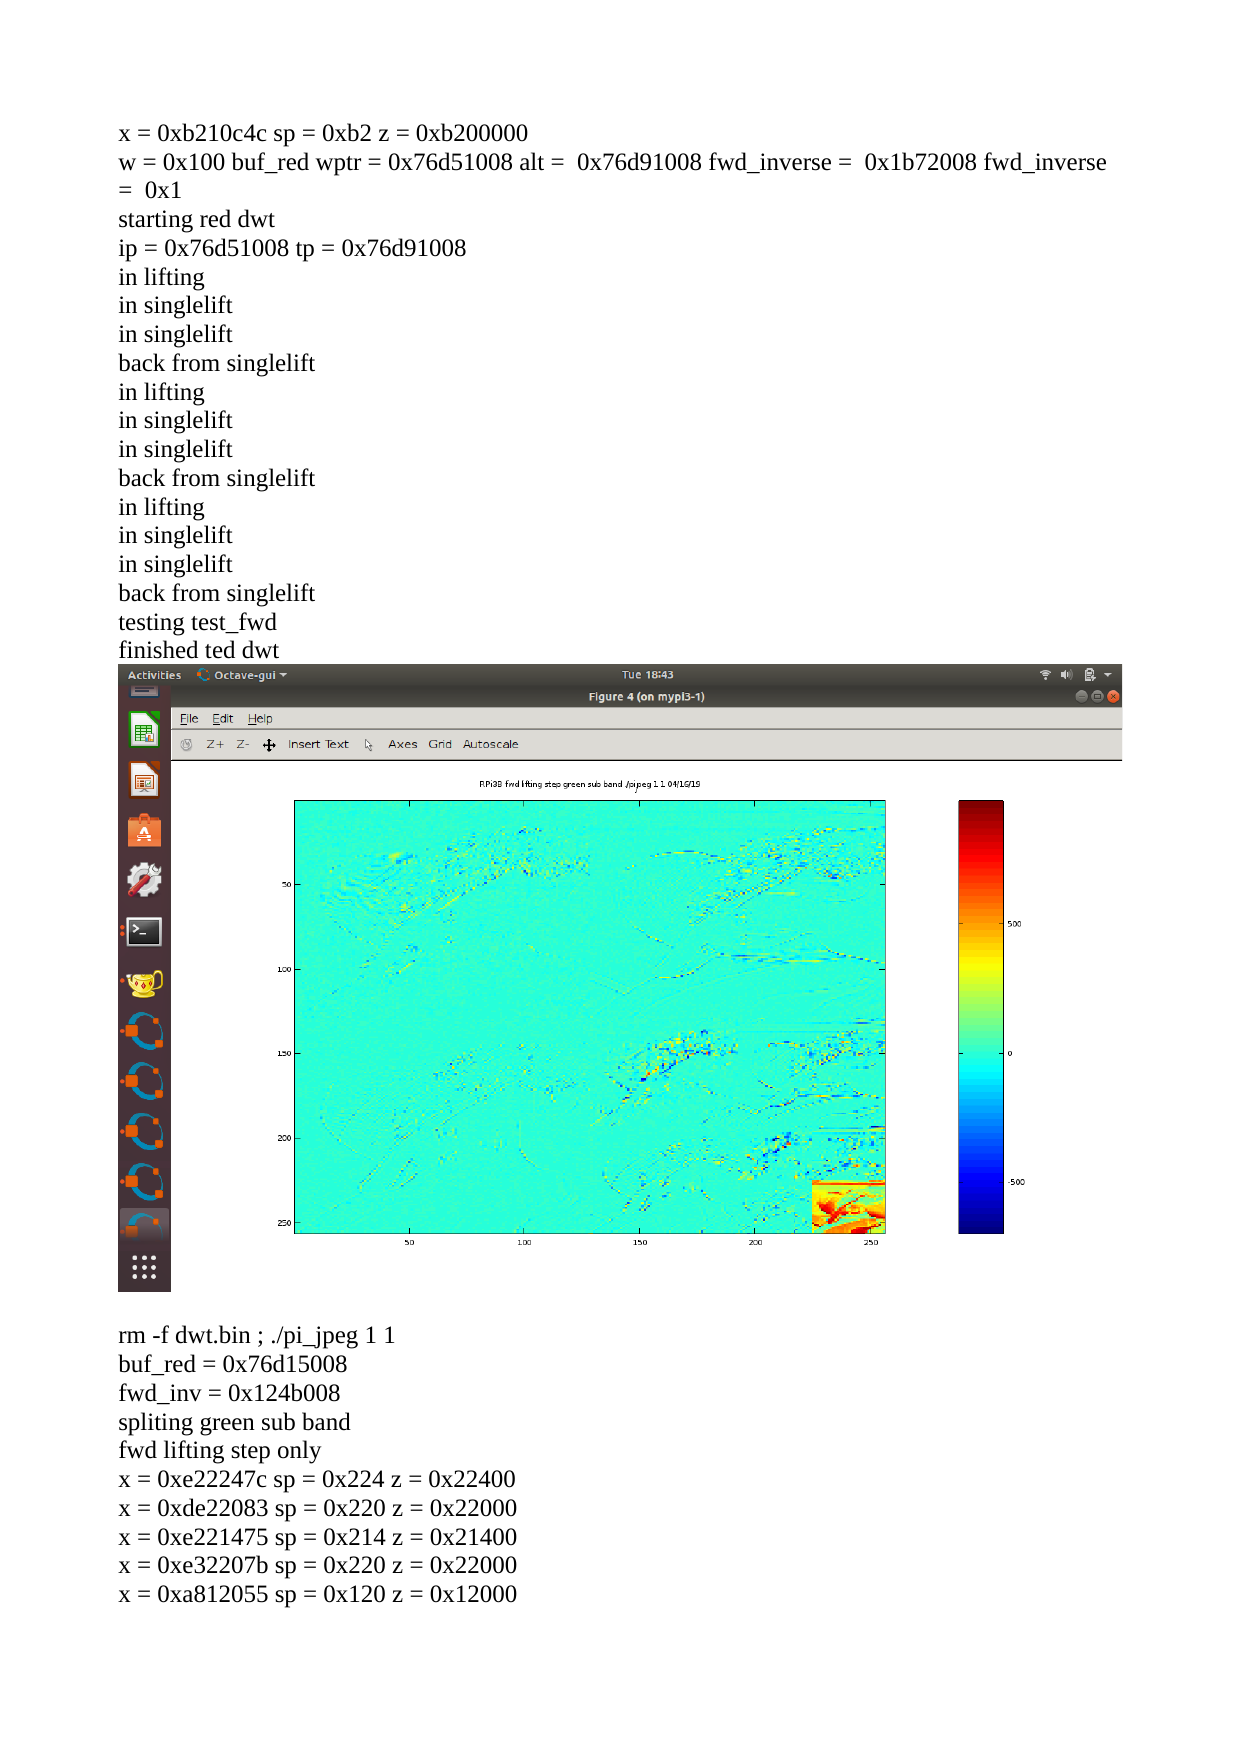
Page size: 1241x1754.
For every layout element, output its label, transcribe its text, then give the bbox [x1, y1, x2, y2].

text in lifting [118, 492, 1122, 521]
text in singlelift [118, 319, 1122, 348]
text x = 0xde22083 sp = 0x220 z = 0x22000 [118, 1493, 1122, 1522]
picture [118, 664, 1123, 1292]
text finished ted dwt [118, 636, 1122, 664]
text back from singlelift [118, 463, 1122, 492]
text in singlelift [118, 549, 1122, 578]
text x = 0xe22247c sp = 0x224 z = 0x22400 [118, 1464, 1122, 1493]
text fwd lifting step only [118, 1436, 1122, 1464]
text w = 0x100 buf_red wptr = 0x76d51008 alt = 0x76d91008 fwd_inverse = 0x1b72008 fwd_inverse = 0x1 [118, 147, 1122, 204]
text in singlelift [118, 406, 1122, 434]
text x = 0xa812055 sp = 0x120 z = 0x12000 [118, 1579, 1122, 1608]
text back from singlelift [118, 348, 1122, 377]
text back from singlelift [118, 578, 1122, 607]
text fwd_inv = 0x124b008 [118, 1378, 1122, 1407]
text x = 0xb210c4c sp = 0xb2 z = 0xb200000 [118, 118, 1122, 147]
text buf_red = 0x76d15008 [118, 1349, 1122, 1378]
text in lifting [118, 377, 1122, 406]
text starting red dwt [118, 204, 1122, 233]
text x = 0xe221475 sp = 0x214 z = 0x21400 [118, 1522, 1122, 1551]
text in singlelift [118, 521, 1122, 549]
text in lifting [118, 262, 1122, 291]
text x = 0xe32207b sp = 0x220 z = 0x22000 [118, 1551, 1122, 1579]
text rm -f dwt.bin ; ./pi_jpeg 1 1 [118, 1321, 1122, 1349]
text in singlelift [118, 291, 1122, 319]
text testing test_fwd [118, 607, 1122, 636]
text spliting green sub band [118, 1407, 1122, 1436]
text in singlelift [118, 434, 1122, 463]
text ip = 0x76d51008 tp = 0x76d91008 [118, 233, 1122, 262]
